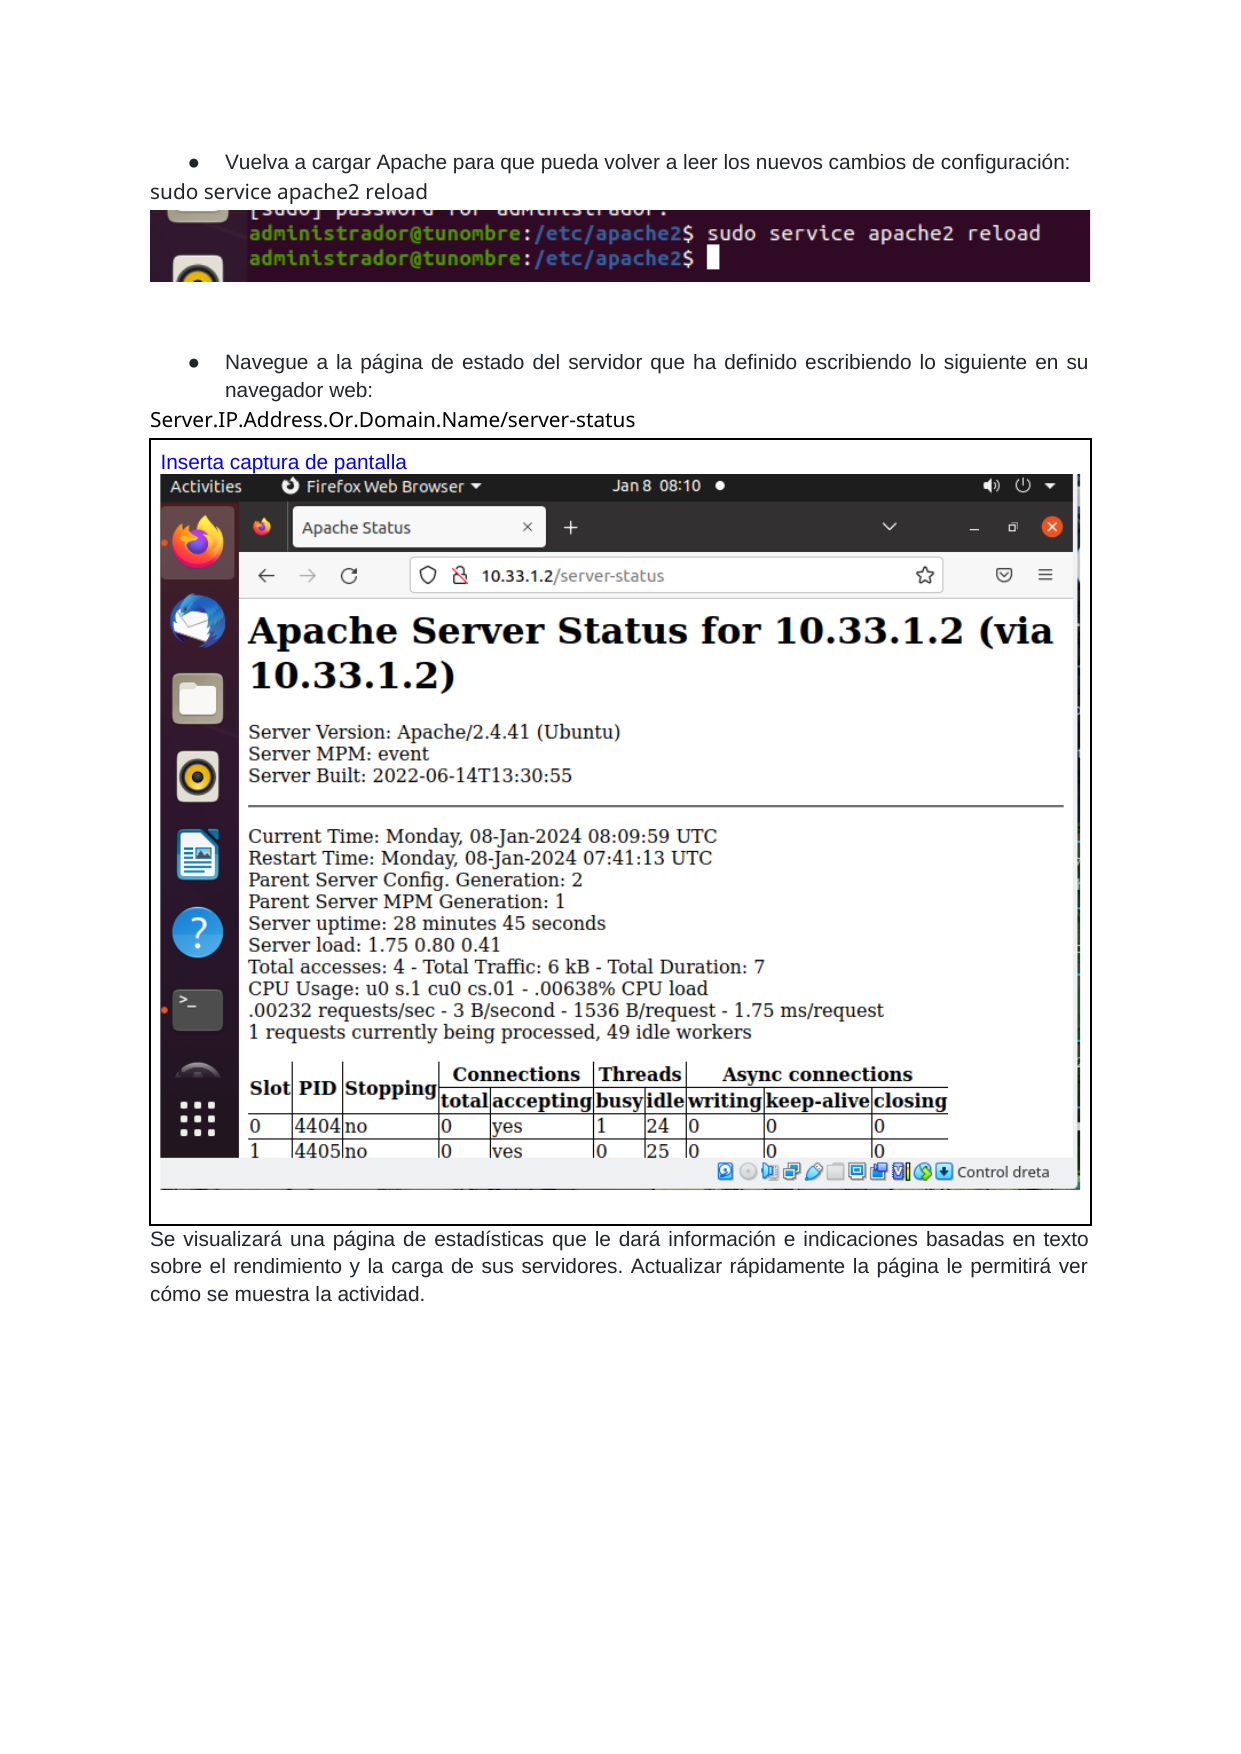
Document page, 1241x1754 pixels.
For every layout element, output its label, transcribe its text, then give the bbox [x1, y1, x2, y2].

picture [160, 474, 1080, 1190]
list Vuelva a cargar Apache para que pueda volver a leer los nuevos cambios de configuración: [187, 150, 1090, 174]
table_header Inserta captura de pantalla [151, 440, 1090, 1224]
text sudo service apache2 reload [150, 177, 1090, 206]
text Server.IP.Address.Or.Domain.Name/server-status [150, 405, 1090, 433]
text Se visualizará una página de estadísticas que le dará información e indicaciones basadas en texto sobre el rendimiento y la carga de sus servidores. Actualizar rápidamente la página le permitirá ver cómo se muestra la actividad. [150, 1226, 1090, 1305]
list Navegue a la página de estado del servidor que ha definido escribiendo lo siguiente en su navegador web: [187, 350, 1090, 401]
picture [150, 210, 1091, 282]
